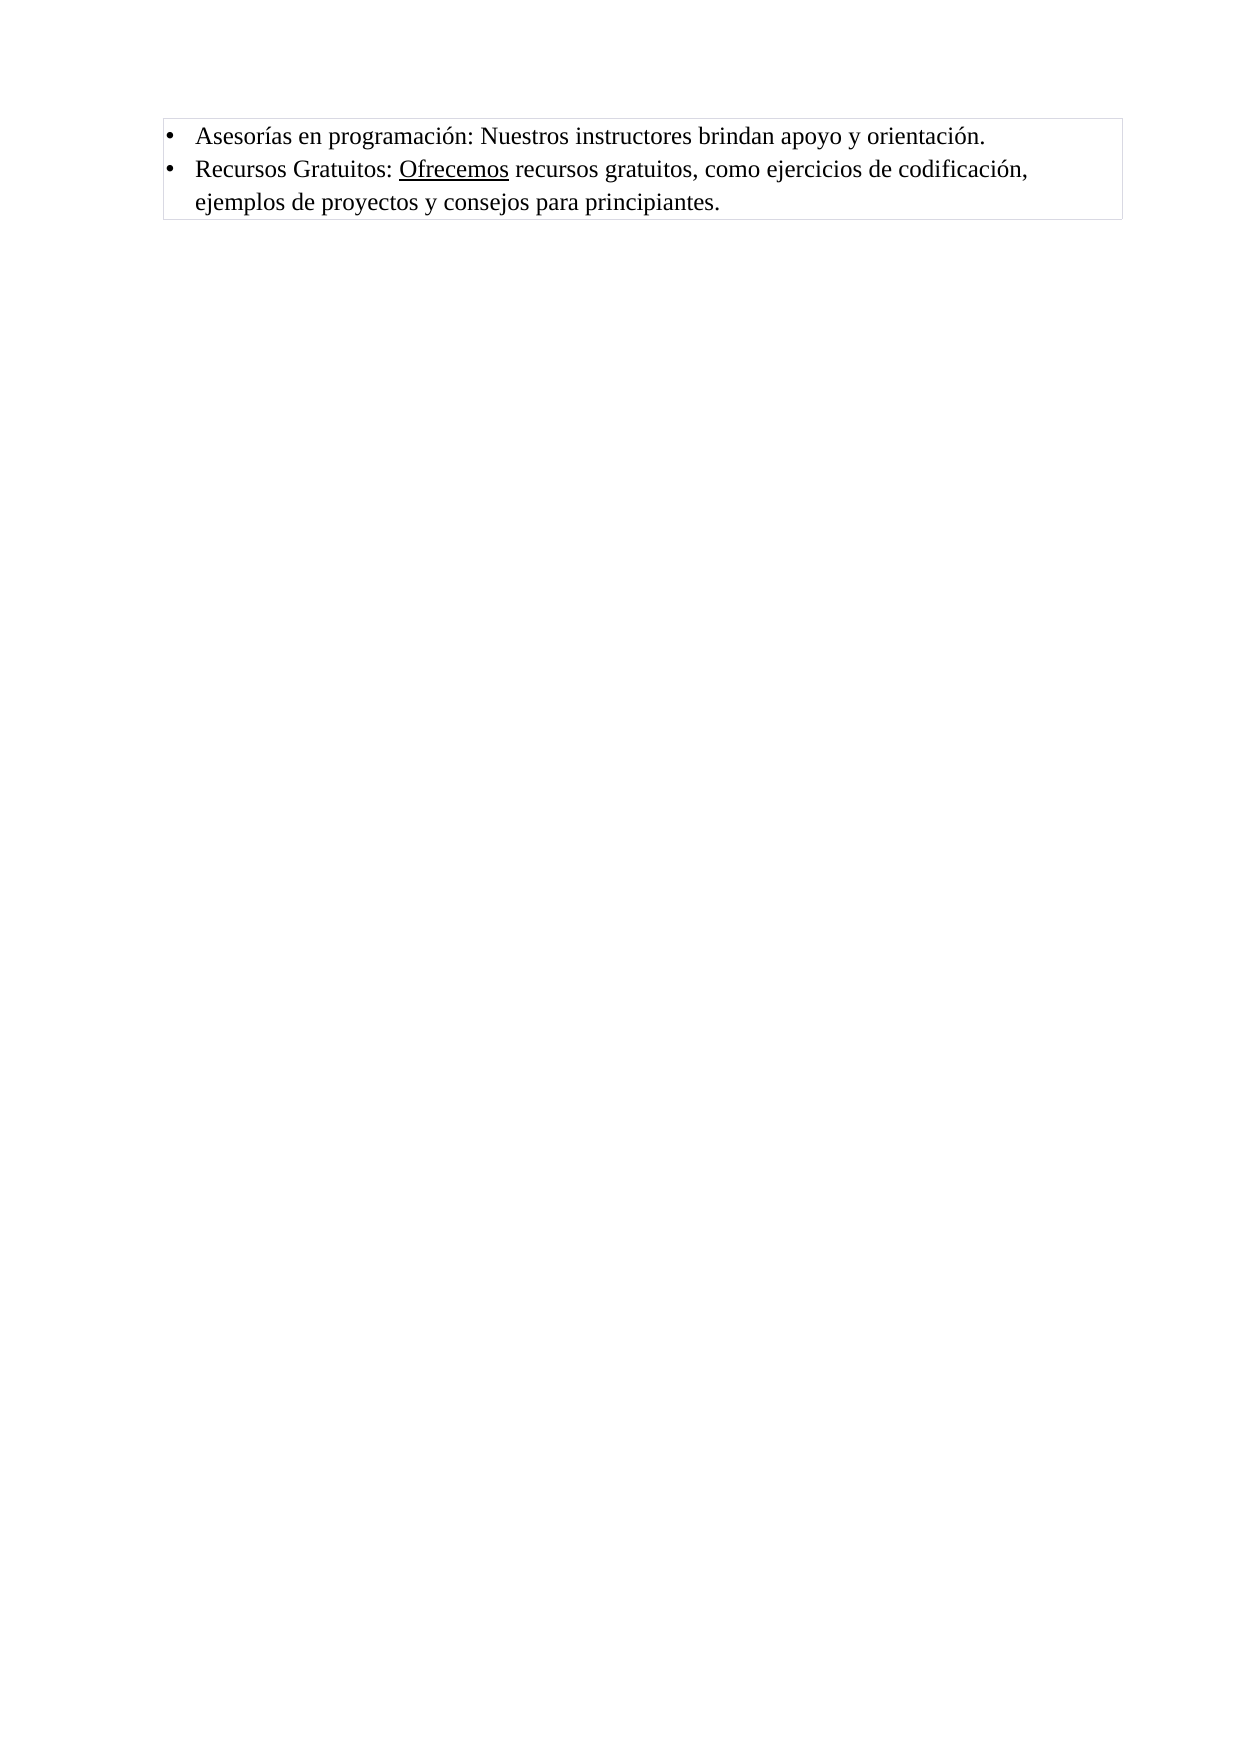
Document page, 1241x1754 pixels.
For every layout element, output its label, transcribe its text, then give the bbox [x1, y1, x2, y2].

list Recursos Gratuitos: Ofrecemos recursos gratuitos, como ejercicios de codificación, ejemplos de proyectos y consejos para principiantes. [164, 151, 1122, 219]
list Asesorías en programación: Nuestros instructores brindan apoyo y orientación. [164, 119, 1122, 150]
